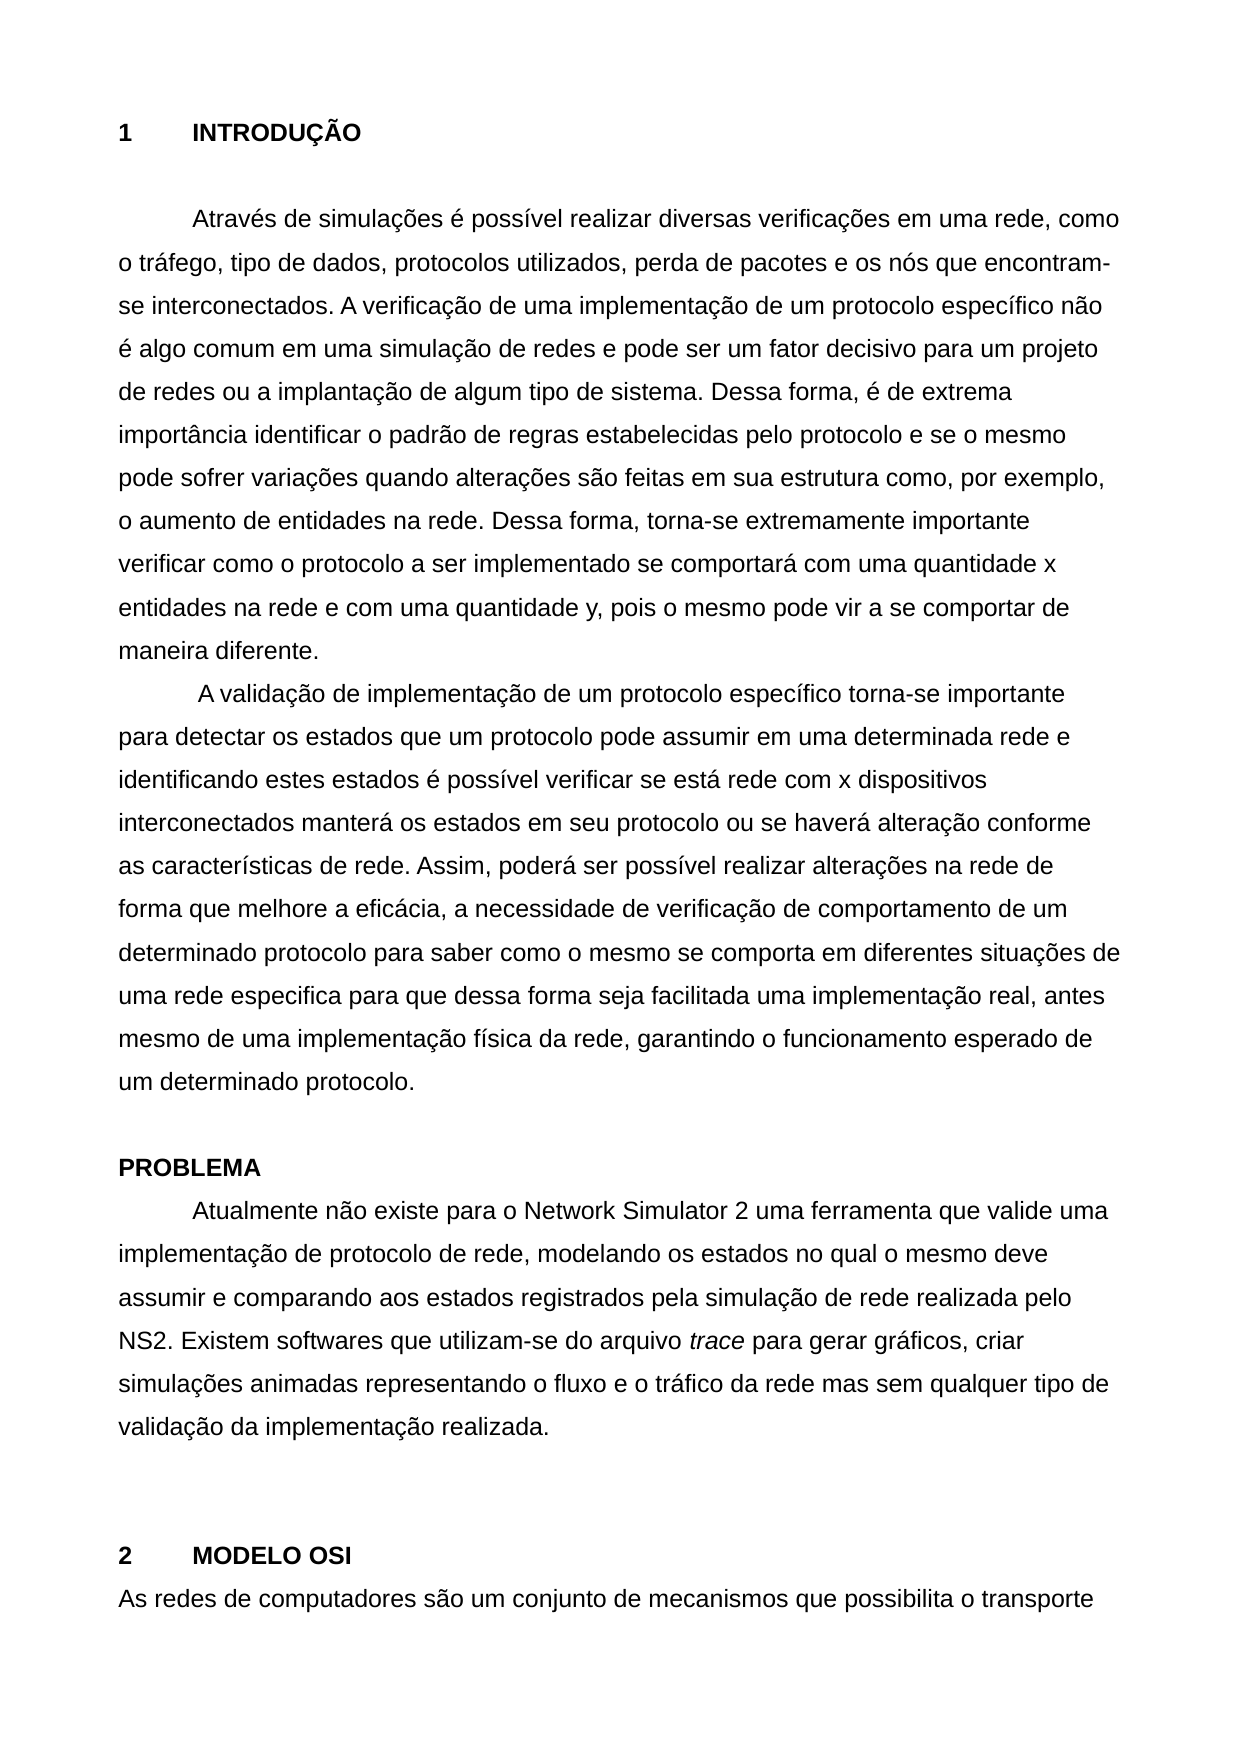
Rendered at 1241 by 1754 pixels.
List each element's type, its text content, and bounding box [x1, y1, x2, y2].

text Atualmente não existe para o Network Simulator 2 uma ferramenta que valide uma implementação de protocolo de rede, modelando os estados no qual o mesmo deve assumir e comparando aos estados registrados pela simulação de rede realizada pelo NS2. Existem softwares que utilizam-se do arquivo trace para gerar gráficos, criar simulações animadas representando o fluxo e o tráfico da rede mas sem qualquer tipo de validação da implementação realizada. [118, 1196, 1122, 1441]
text Através de simulações é possível realizar diversas verificações em uma rede, como o tráfego, tipo de dados, protocolos utilizados, perda de pacotes e os nós que encontram-se interconectados. A verificação de uma implementação de um protocolo específico não é algo comum em uma simulação de redes e pode ser um fator decisivo para um projeto de redes ou a implantação de algum tipo de sistema. Dessa forma, é de extrema importância identificar o padrão de regras estabelecidas pelo protocolo e se o mesmo pode sofrer variações quando alterações são feitas em sua estrutura como, por exemplo, o aumento de entidades na rede. Dessa forma, torna-se extremamente importante verificar como o protocolo a ser implementado se comportará com uma quantidade x entidades na rede e com uma quantidade y, pois o mesmo pode vir a se comportar de maneira diferente. [118, 204, 1122, 664]
text As redes de computadores são um conjunto de mecanismos que possibilita o transporte [118, 1584, 1122, 1613]
text 2 MODELO OSI [118, 1541, 1122, 1570]
text 1 INTRODUÇÃO [118, 118, 1122, 147]
text PROBLEMA [118, 1153, 1122, 1182]
text A validação de implementação de um protocolo específico torna-se importante para detectar os estados que um protocolo pode assumir em uma determinada rede e identificando estes estados é possível verificar se está rede com x dispositivos interconectados manterá os estados em seu protocolo ou se haverá alteração conforme as características de rede. Assim, poderá ser possível realizar alterações na rede de forma que melhore a eficácia, a necessidade de verificação de comportamento de um determinado protocolo para saber como o mesmo se comporta em diferentes situações de uma rede especifica para que dessa forma seja facilitada uma implementação real, antes mesmo de uma implementação física da rede, garantindo o funcionamento esperado de um determinado protocolo. [118, 679, 1122, 1096]
